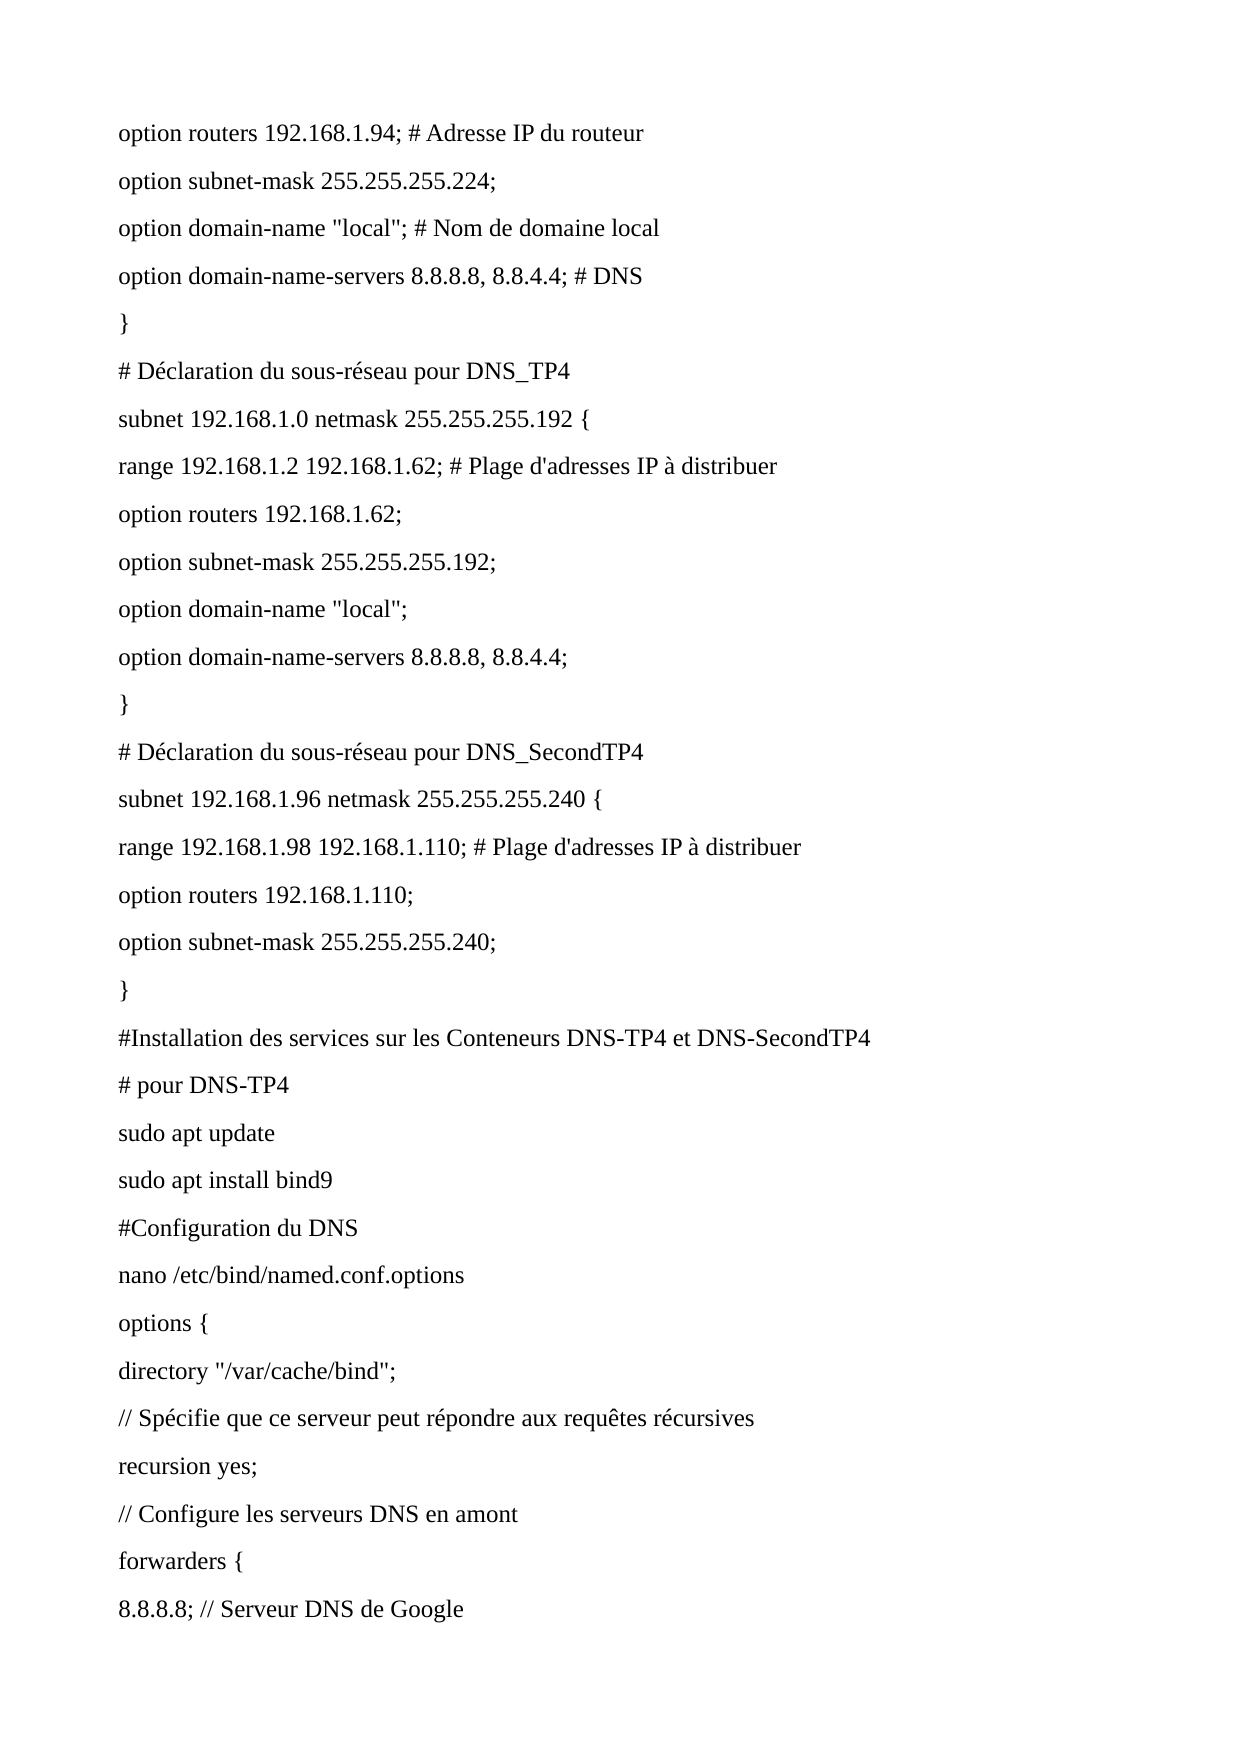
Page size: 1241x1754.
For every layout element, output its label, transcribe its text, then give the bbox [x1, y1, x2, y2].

text option subnet-mask 255.255.255.224; [118, 166, 1122, 194]
text forwarders { [118, 1546, 1122, 1575]
text options { [118, 1308, 1122, 1337]
text range 192.168.1.98 192.168.1.110; # Plage d'adresses IP à distribuer [118, 832, 1122, 861]
text option routers 192.168.1.110; [118, 880, 1122, 908]
text # Déclaration du sous-réseau pour DNS_TP4 [118, 356, 1122, 385]
text option domain-name-servers 8.8.8.8, 8.8.4.4; # DNS [118, 261, 1122, 290]
text 8.8.8.8; // Serveur DNS de Google [118, 1594, 1122, 1623]
text #Configuration du DNS [118, 1213, 1122, 1242]
text option domain-name-servers 8.8.8.8, 8.8.4.4; [118, 642, 1122, 671]
text subnet 192.168.1.0 netmask 255.255.255.192 { [118, 404, 1122, 432]
text option subnet-mask 255.255.255.192; [118, 547, 1122, 575]
text recursion yes; [118, 1451, 1122, 1480]
text #Installation des services sur les Conteneurs DNS-TP4 et DNS-SecondTP4 [118, 1023, 1122, 1051]
text option routers 192.168.1.62; [118, 499, 1122, 528]
text // Spécifie que ce serveur peut répondre aux requêtes récursives [118, 1403, 1122, 1432]
text } [118, 689, 1122, 718]
text // Configure les serveurs DNS en amont [118, 1499, 1122, 1527]
text subnet 192.168.1.96 netmask 255.255.255.240 { [118, 784, 1122, 813]
text sudo apt update [118, 1118, 1122, 1147]
text } [118, 308, 1122, 337]
text option subnet-mask 255.255.255.240; [118, 927, 1122, 956]
text # Déclaration du sous-réseau pour DNS_SecondTP4 [118, 737, 1122, 766]
text directory "/var/cache/bind"; [118, 1356, 1122, 1384]
text range 192.168.1.2 192.168.1.62; # Plage d'adresses IP à distribuer [118, 451, 1122, 480]
text nano /etc/bind/named.conf.options [118, 1261, 1122, 1289]
text # pour DNS-TP4 [118, 1070, 1122, 1099]
text } [118, 975, 1122, 1004]
text option routers 192.168.1.94; # Adresse IP du routeur [118, 118, 1122, 147]
text sudo apt install bind9 [118, 1165, 1122, 1194]
text option domain-name "local"; [118, 594, 1122, 623]
text option domain-name "local"; # Nom de domaine local [118, 213, 1122, 242]
